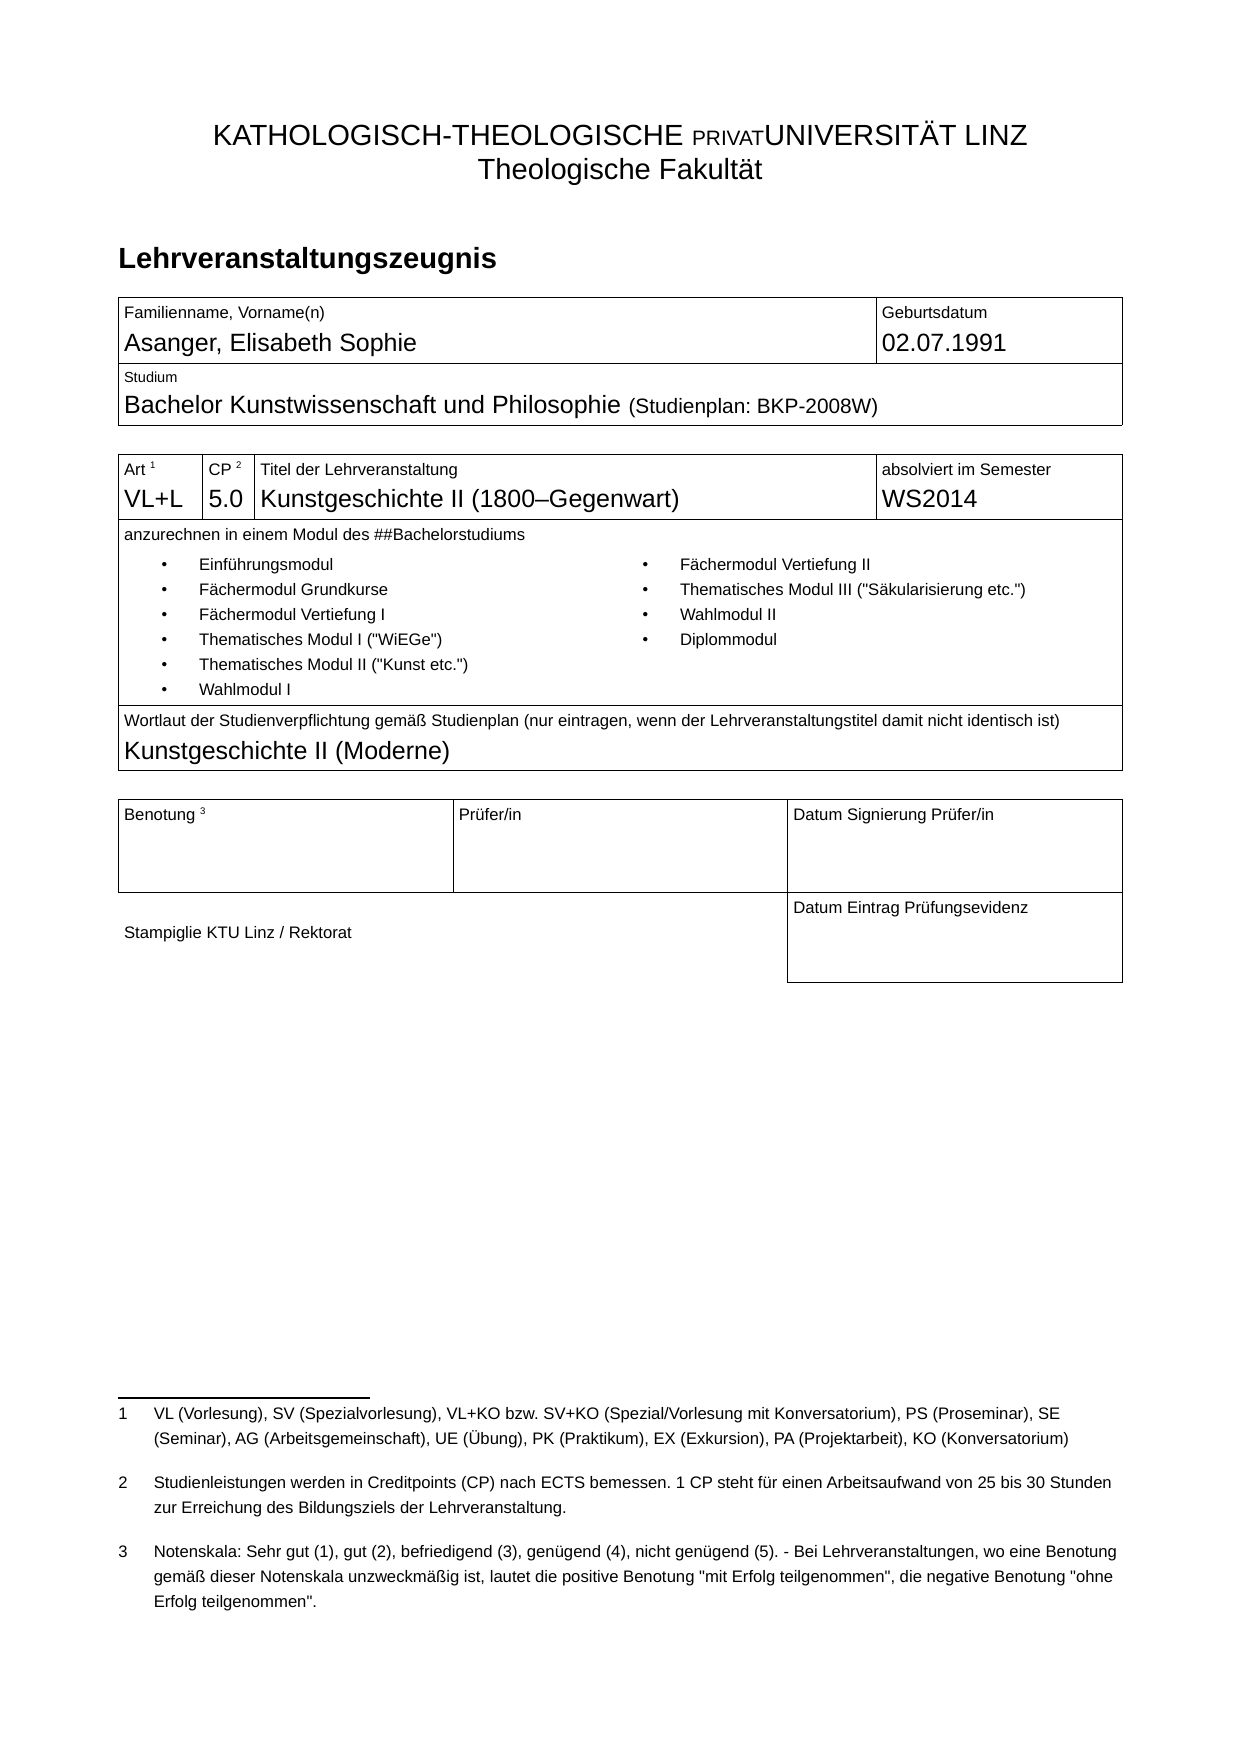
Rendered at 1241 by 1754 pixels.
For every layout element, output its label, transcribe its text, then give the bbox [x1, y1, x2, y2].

table_cell Fächermodul Vertiefung II Thematisches Modul III ("Säkularisierung etc.") Wahlmodul II Diplommodul [599, 549, 1122, 705]
text Theologische Fakultät [118, 152, 1122, 185]
text KATHOLOGISCH-THEOLOGISCHE PRIVATUNIVERSITÄT LINZ [118, 118, 1122, 152]
table_header Geburtsdatum 02.07.1991 [877, 298, 1122, 362]
table_header Familienname, Vorname(n) Asanger, Elisabeth Sophie [119, 298, 876, 362]
table_header Art VL+L [119, 455, 202, 519]
table_header CP 5.0 [203, 455, 254, 519]
table_header Prüfer/in [454, 800, 787, 892]
table_header Titel der Lehrveranstaltung Kunstgeschichte II (1800–Gegenwart) [255, 455, 876, 519]
table_cell Studium Bachelor Kunstwissenschaft und Philosophie (Studienplan: BKP-2008W) [119, 364, 1122, 424]
table_header Datum Signierung Prüfer/in [788, 800, 1122, 892]
table_cell Wortlaut der Studienverpflichtung gemäß Studienplan (nur eintragen, wenn der Lehrveranstaltungstitel damit nicht identisch ist) Kunstgeschichte II (Moderne) [119, 706, 1122, 770]
table_header absolviert im Semester WS2014 [877, 455, 1122, 519]
table_cell Stampiglie KTU Linz / Rektorat [118, 893, 453, 982]
text Lehrveranstaltungszeugnis [118, 241, 1122, 275]
table_header Benotung [119, 800, 453, 892]
table_cell anzurechnen in einem Modul des ##Bachelorstudiums [119, 520, 1122, 549]
table_cell Einführungsmodul Fächermodul Grundkurse Fächermodul Vertiefung I Thematisches Modul I ("WiEGe") Thematisches Modul II ("Kunst etc.") Wahlmodul I [119, 549, 599, 705]
table_cell Datum Eintrag Prüfungsevidenz [788, 893, 1122, 982]
table_cell [453, 893, 787, 982]
